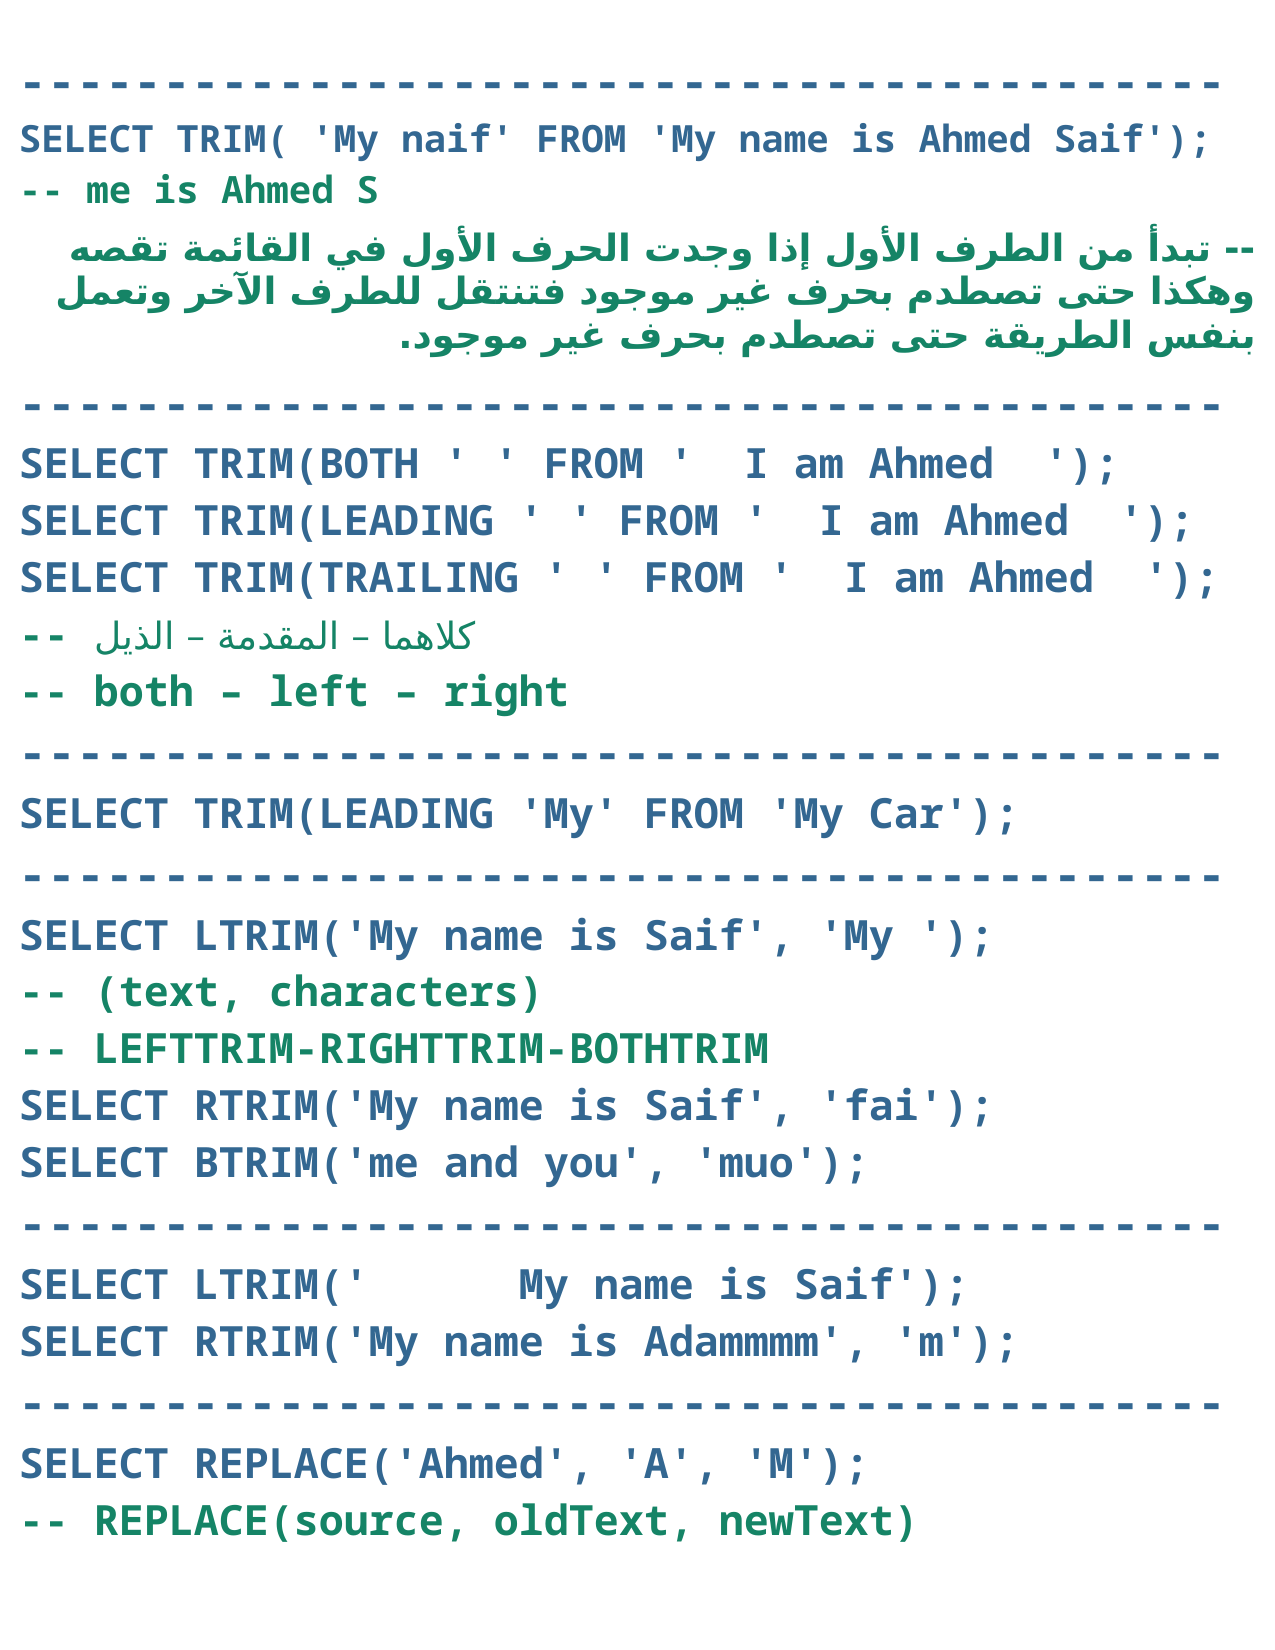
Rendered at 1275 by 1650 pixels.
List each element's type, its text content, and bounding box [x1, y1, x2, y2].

text SELECT REPLACE('Ahmed', 'A', 'M'); [19, 1433, 1256, 1490]
text -- (text, characters) [19, 962, 1256, 1019]
text SELECT TRIM(BOTH ' ' FROM ' I am Ahmed '); [19, 434, 1256, 491]
text SELECT TRIM( 'My naif' FROM 'My name is Ahmed Saif'); [19, 112, 1256, 163]
text -- me is Ahmed S [19, 163, 1256, 214]
text ------------------------------------------ [19, 47, 1256, 112]
text ------------------------------------------ [19, 1368, 1256, 1433]
text SELECT RTRIM('My name is Adammmm', 'm'); [19, 1311, 1256, 1368]
text SELECT TRIM(LEADING ' ' FROM ' I am Ahmed '); [19, 491, 1256, 548]
text ------------------------------------------ [19, 369, 1256, 434]
text -- كلاهما – المقدمة – الذيل [19, 604, 1256, 661]
text SELECT LTRIM(' My name is Saif'); [19, 1255, 1256, 1311]
text ------------------------------------------ [19, 840, 1256, 906]
text SELECT BTRIM('me and you', 'muo'); [19, 1133, 1256, 1189]
text -- REPLACE(source, oldText, newText) [19, 1490, 1256, 1547]
text ------------------------------------------ [19, 718, 1256, 783]
text -- both – left – right [19, 661, 1256, 718]
text SELECT LTRIM('My name is Saif', 'My '); [19, 906, 1256, 962]
text SELECT TRIM(TRAILING ' ' FROM ' I am Ahmed '); [19, 548, 1256, 604]
text -- تبدأ من الطرف اﻷول إذا وجدت الحرف اﻷول في القائمة تقصه وهكذا حتى تصطدم بحرف غير موجود فتنتقل للطرف اﻵخر وتعمل بنفس الطريقة حتى تصطدم بحرف غير موجود. [19, 226, 1256, 357]
text SELECT RTRIM('My name is Saif', 'fai'); [19, 1076, 1256, 1133]
text SELECT TRIM(LEADING 'My' FROM 'My Car'); [19, 783, 1256, 840]
text -- LEFTTRIM-RIGHTTRIM-BOTHTRIM [19, 1019, 1256, 1076]
text ------------------------------------------ [19, 1189, 1256, 1255]
